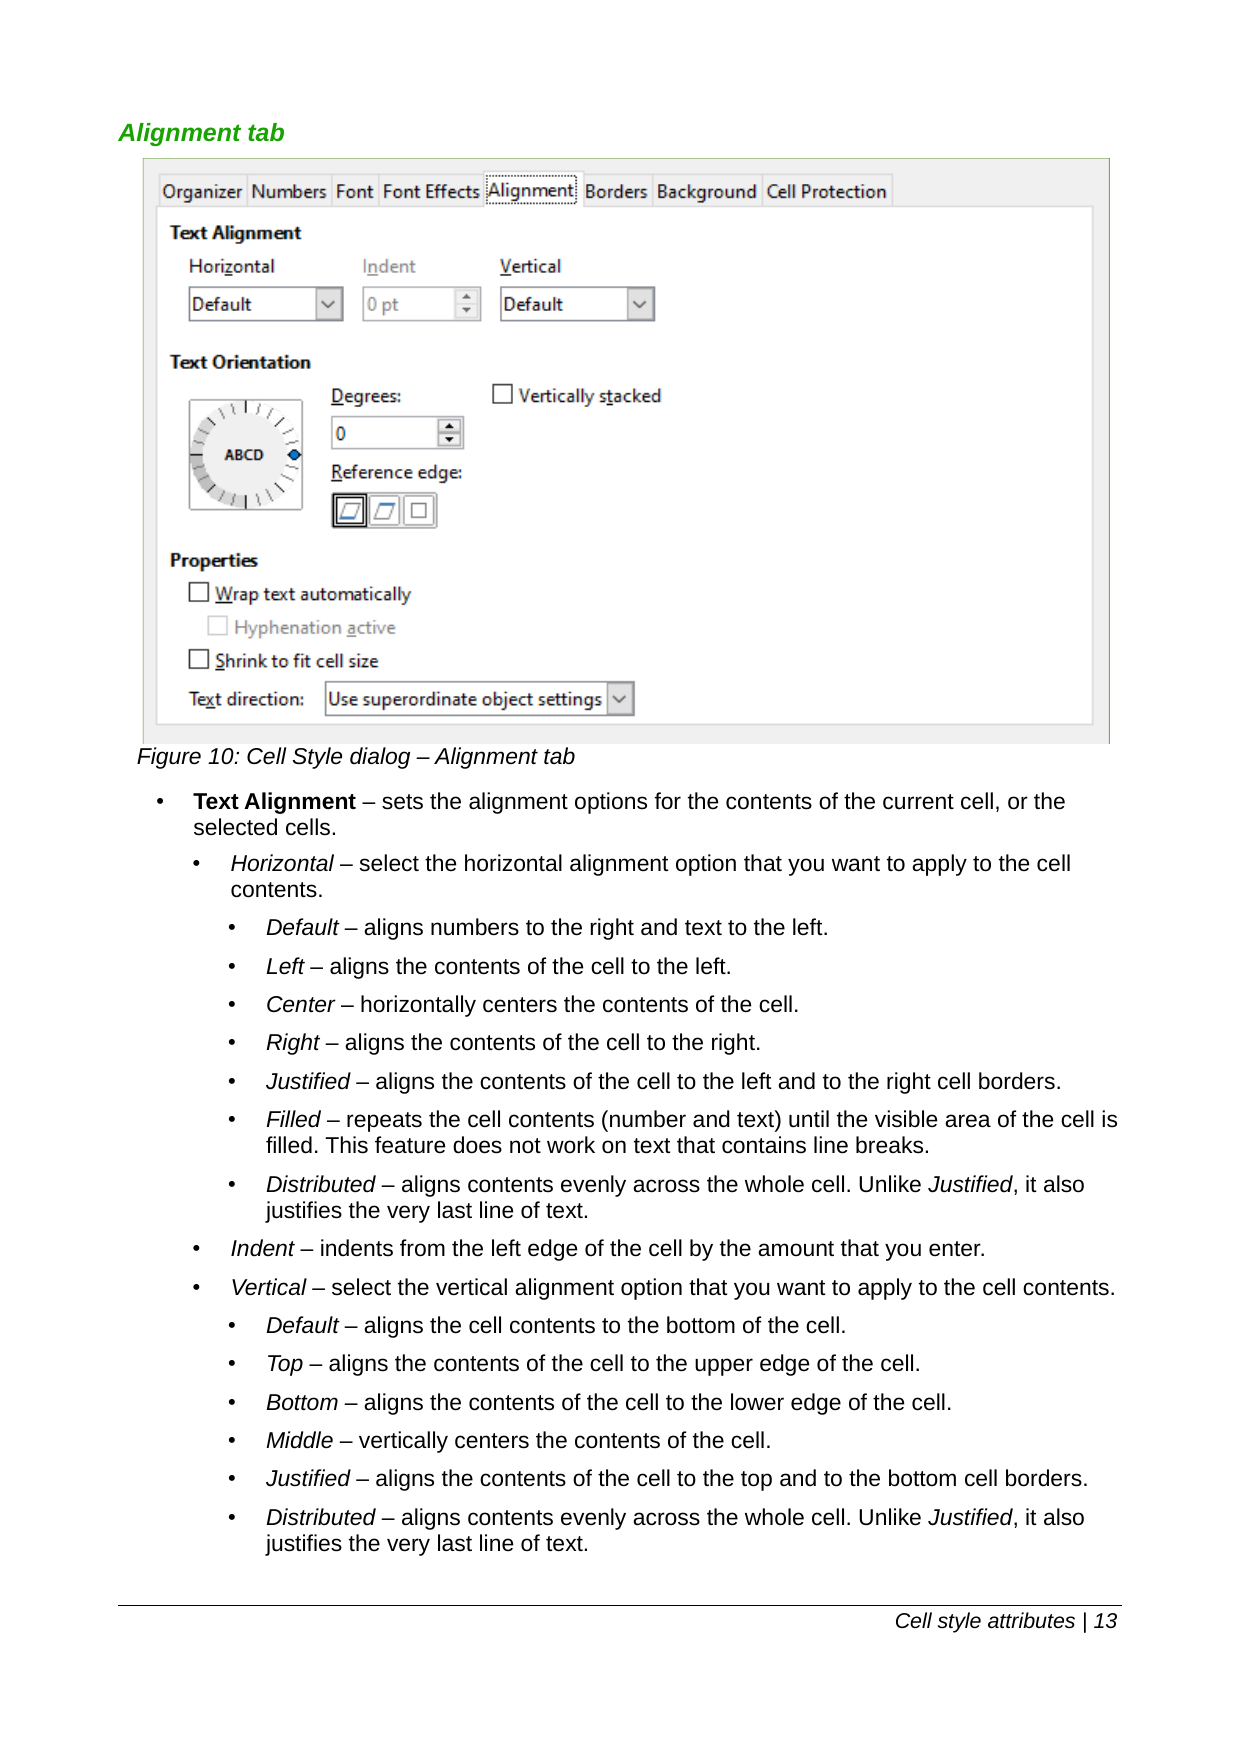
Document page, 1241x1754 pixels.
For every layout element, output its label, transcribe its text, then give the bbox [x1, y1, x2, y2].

list Right – aligns the contents of the cell to the right. [228, 1029, 1122, 1056]
list Justified – aligns the contents of the cell to the top and to the bottom cell borders. [228, 1465, 1122, 1492]
list Vertical – select the vertical alignment option that you want to apply to the cell contents. [192, 1274, 1122, 1300]
list Bottom – aligns the contents of the cell to the lower edge of the cell. [228, 1389, 1122, 1415]
subtitle Alignment tab [118, 118, 1122, 147]
list Default – aligns the cell contents to the bottom of the cell. [228, 1312, 1122, 1338]
list Distributed – aligns contents evenly across the whole cell. Unlike Justified, it also justifies the very last line of text. [228, 1171, 1122, 1223]
list Indent – indents from the left edge of the cell by the amount that you enter. [192, 1235, 1122, 1262]
list Center – horizontally centers the contents of the cell. [228, 991, 1122, 1017]
text Figure 10: Cell Style dialog – Alignment tab [137, 159, 1104, 770]
list Default – aligns numbers to the right and text to the left. [228, 914, 1122, 941]
list Left – aligns the contents of the cell to the left. [228, 953, 1122, 979]
list Filled – repeats the cell contents (number and text) until the visible area of the cell is filled. This feature does not work on text that contains line breaks. [228, 1106, 1122, 1159]
list Middle – vertically centers the contents of the cell. [228, 1427, 1122, 1453]
picture [142, 158, 1110, 744]
list Horizontal – select the horizontal alignment option that you want to apply to the cell contents. [192, 849, 1122, 902]
list Distributed – aligns contents evenly across the whole cell. Unlike Justified, it also justifies the very last line of text. [228, 1504, 1122, 1556]
list Top – aligns the contents of the cell to the upper edge of the cell. [228, 1350, 1122, 1377]
list Justified – aligns the contents of the cell to the left and to the right cell borders. [228, 1068, 1122, 1094]
list Text Alignment – sets the alignment options for the contents of the current cell, or the selected cells. [156, 788, 1122, 841]
